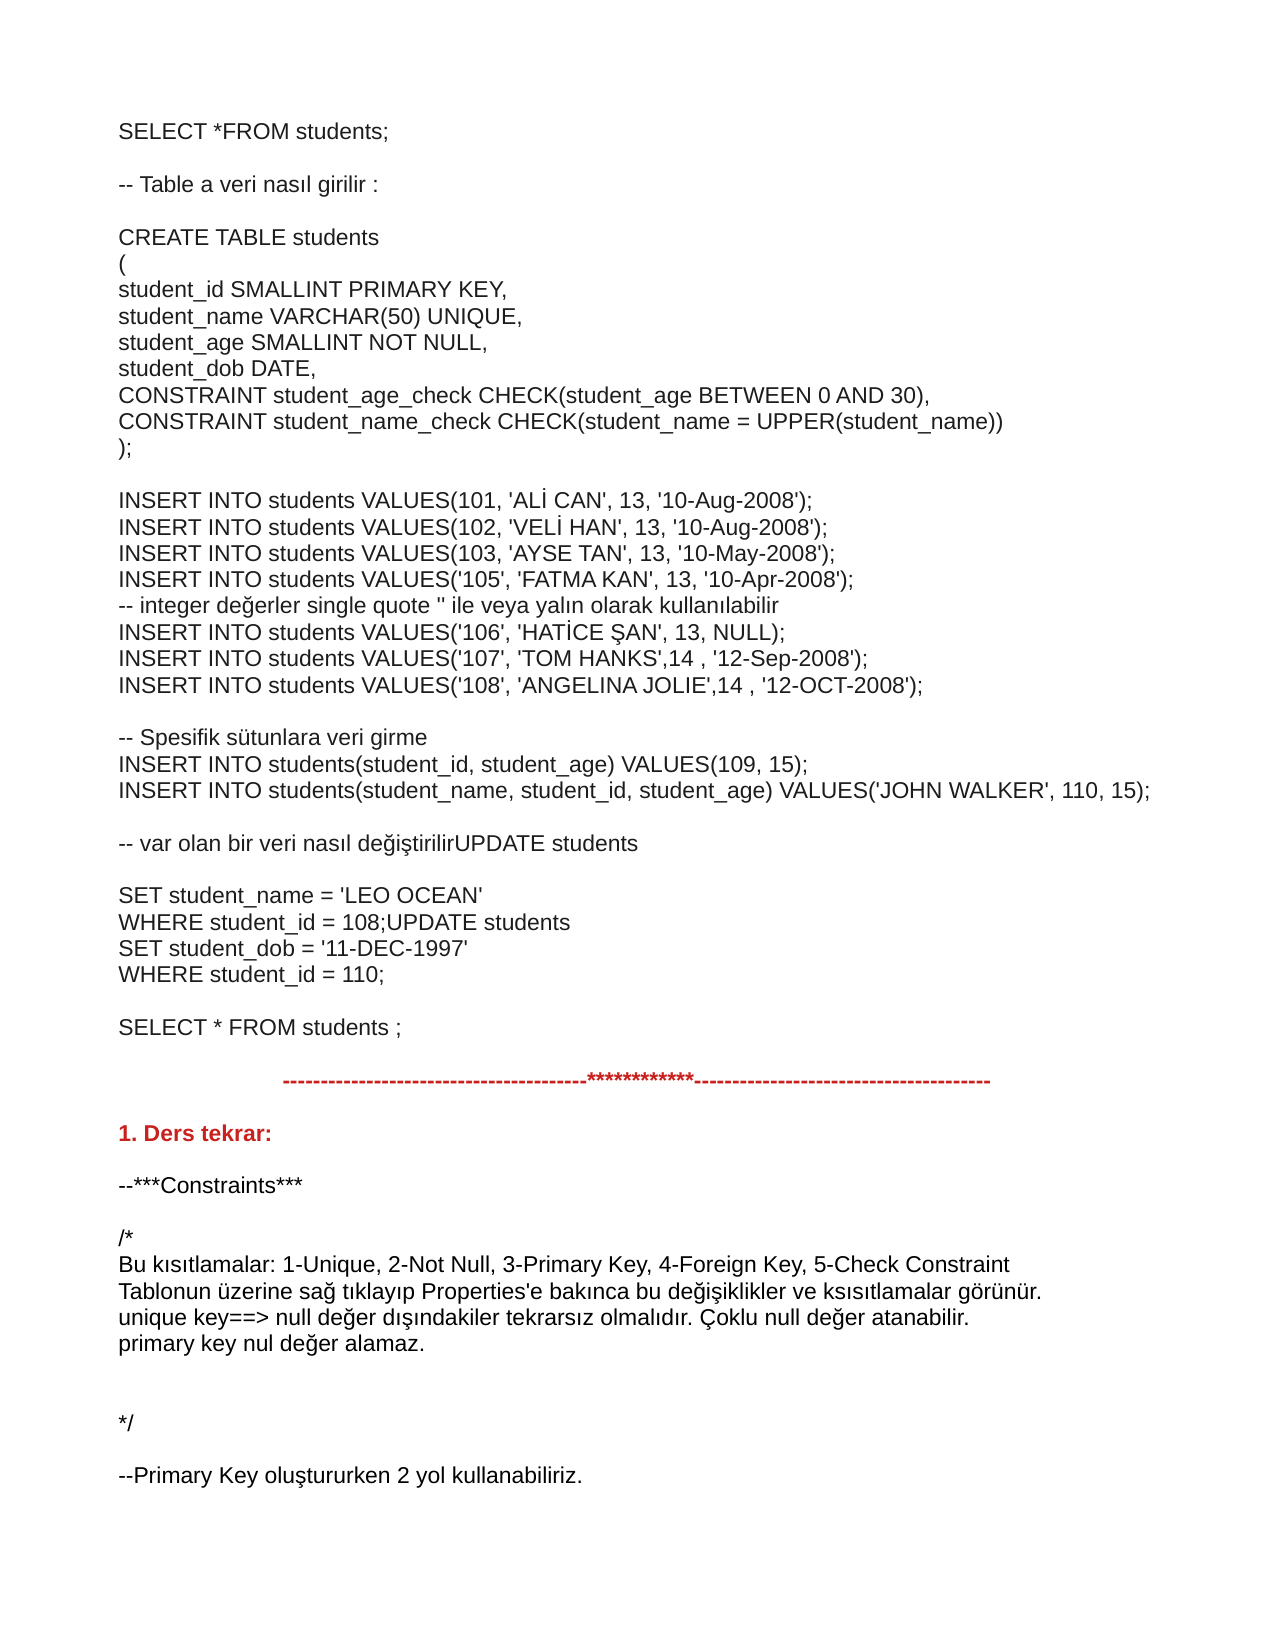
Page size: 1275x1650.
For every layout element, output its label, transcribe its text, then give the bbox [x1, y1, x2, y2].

text ----------------------------------------************--------------------------------------- [118, 1067, 1157, 1093]
text */ [118, 1409, 1157, 1436]
text --***Constraints*** [118, 1172, 1157, 1199]
text SET student_name = 'LEO OCEAN' WHERE student_id = 108;UPDATE students SET student_dob = '11-DEC-1997' WHERE student_id = 110; [118, 882, 1157, 988]
text SELECT * FROM students ; [118, 1014, 1157, 1041]
text /* [118, 1225, 1157, 1251]
text unique key==> null değer dışındakiler tekrarsız olmalıdır. Çoklu null değer atanabilir. [118, 1304, 1157, 1330]
text -- var olan bir veri nasıl değiştirilirUPDATE students [118, 830, 1157, 882]
text -- integer değerler single quote '' ile veya yalın olarak kullanılabilir INSERT INTO students VALUES('106', 'HATİCE ŞAN', 13, NULL); INSERT INTO students VALUES('107', 'TOM HANKS',14 , '12-Sep-2008'); INSERT INTO students VALUES('108', 'ANGELINA JOLIE',14 , '12-OCT-2008'); [118, 592, 1157, 698]
text 1. Ders tekrar: [118, 1119, 1157, 1146]
text -- Table a veri nasıl girilir : [118, 171, 1157, 197]
text primary key nul değer alamaz. [118, 1330, 1157, 1357]
text -- Spesifik sütunlara veri girme [118, 724, 1157, 751]
text INSERT INTO students(student_id, student_age) VALUES(109, 15); INSERT INTO students(student_name, student_id, student_age) VALUES('JOHN WALKER', 110, 15); [118, 751, 1157, 803]
text CREATE TABLE students ( student_id SMALLINT PRIMARY KEY, student_name VARCHAR(50) UNIQUE, student_age SMALLINT NOT NULL, student_dob DATE, CONSTRAINT student_age_check CHECK(student_age BETWEEN 0 AND 30), CONSTRAINT student_name_check CHECK(student_name = UPPER(student_name)) ); [118, 223, 1157, 461]
text Tablonun üzerine sağ tıklayıp Properties'e bakınca bu değişiklikler ve ksısıtlamalar görünür. [118, 1278, 1157, 1304]
text INSERT INTO students VALUES(101, 'ALİ CAN', 13, '10-Aug-2008'); INSERT INTO students VALUES(102, 'VELİ HAN', 13, '10-Aug-2008'); INSERT INTO students VALUES(103, 'AYSE TAN', 13, '10-May-2008'); INSERT INTO students VALUES('105', 'FATMA KAN', 13, '10-Apr-2008'); [118, 487, 1157, 592]
text --Primary Key oluştururken 2 yol kullanabiliriz. [118, 1462, 1157, 1488]
text SELECT *FROM students; [118, 118, 1157, 144]
text Bu kısıtlamalar: 1-Unique, 2-Not Null, 3-Primary Key, 4-Foreign Key, 5-Check Constraint [118, 1251, 1157, 1278]
